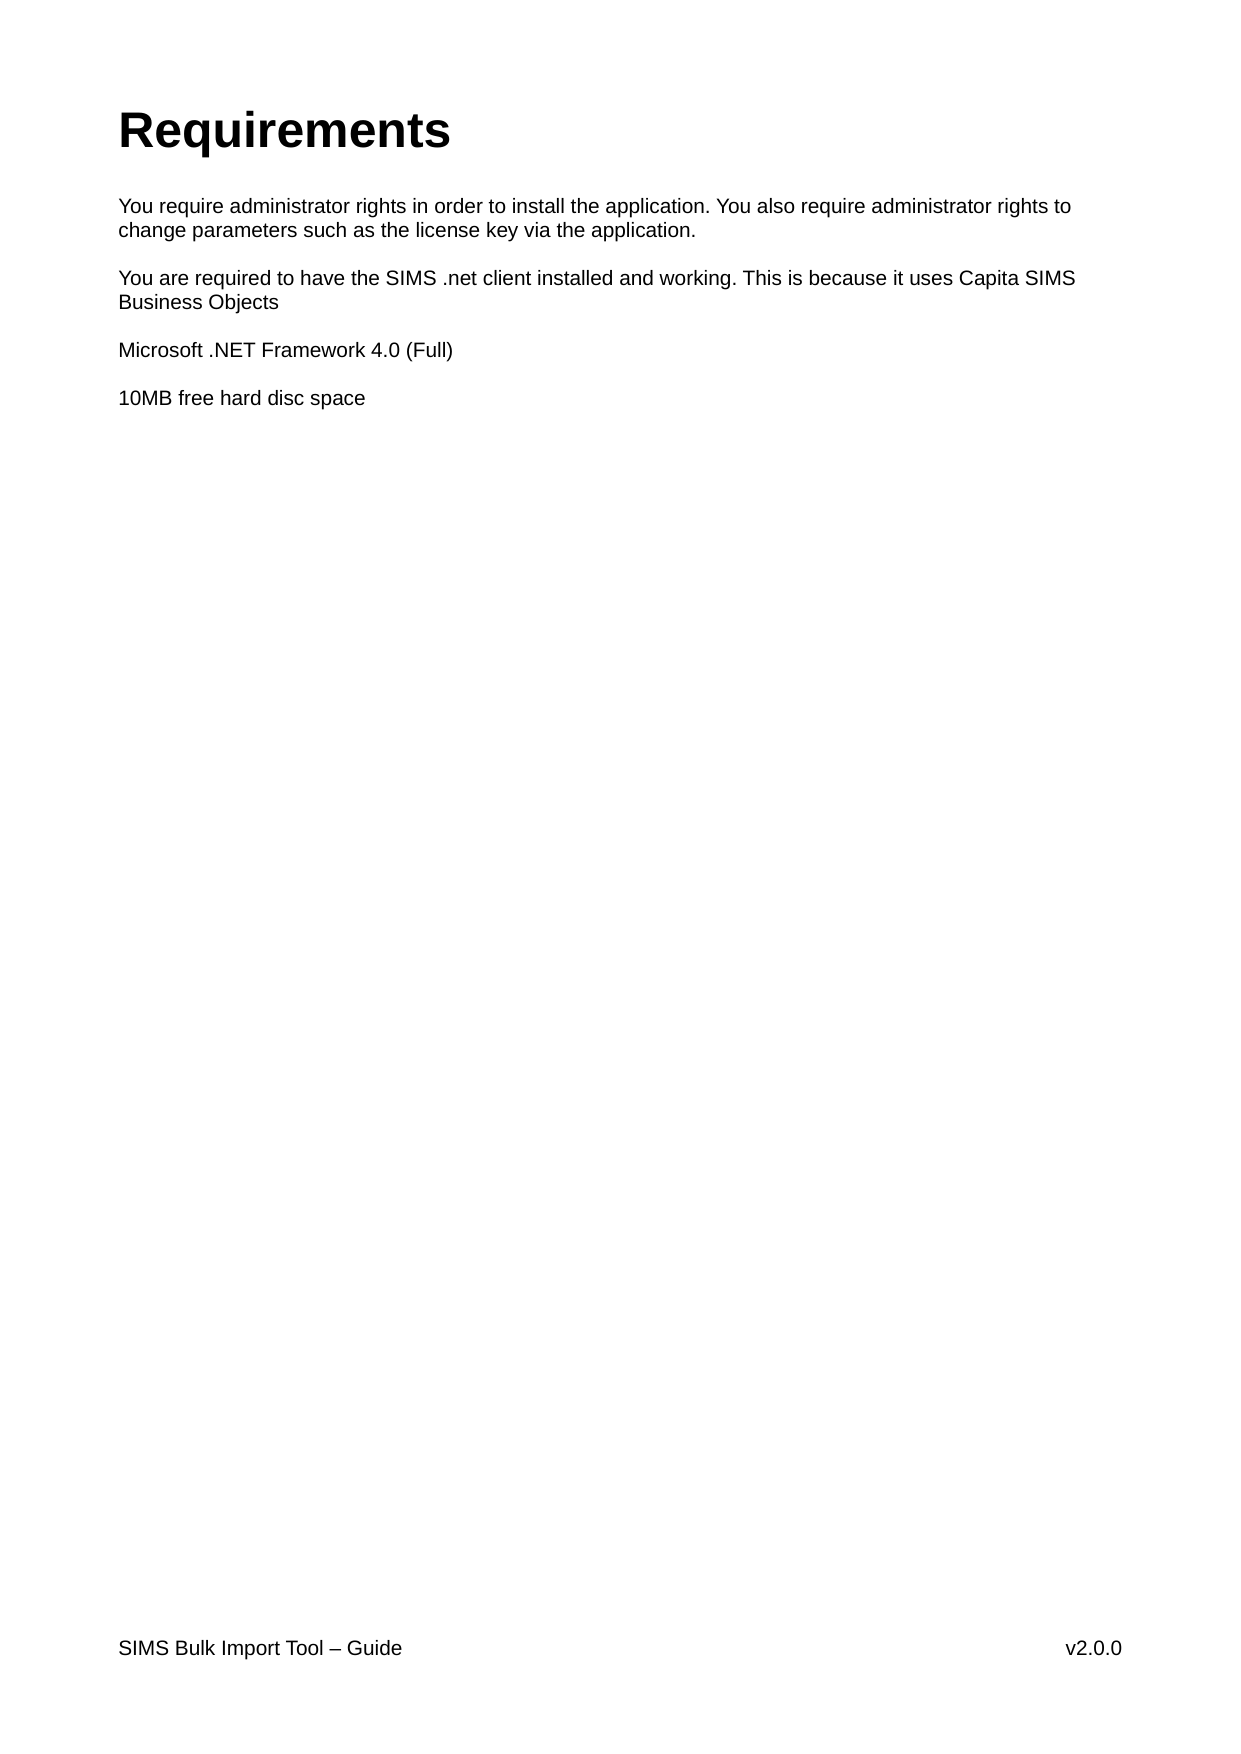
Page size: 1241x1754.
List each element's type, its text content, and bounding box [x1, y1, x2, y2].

subtitle Requirements [118, 100, 1122, 157]
text Microsoft .NET Framework 4.0 (Full) [118, 338, 1122, 362]
text You are required to have the SIMS .net client installed and working. This is because it uses Capita SIMS Business Objects [118, 266, 1122, 314]
text You require administrator rights in order to install the application. You also require administrator rights to change parameters such as the license key via the application. [118, 194, 1122, 242]
text 10MB free hard disc space [118, 386, 1122, 409]
